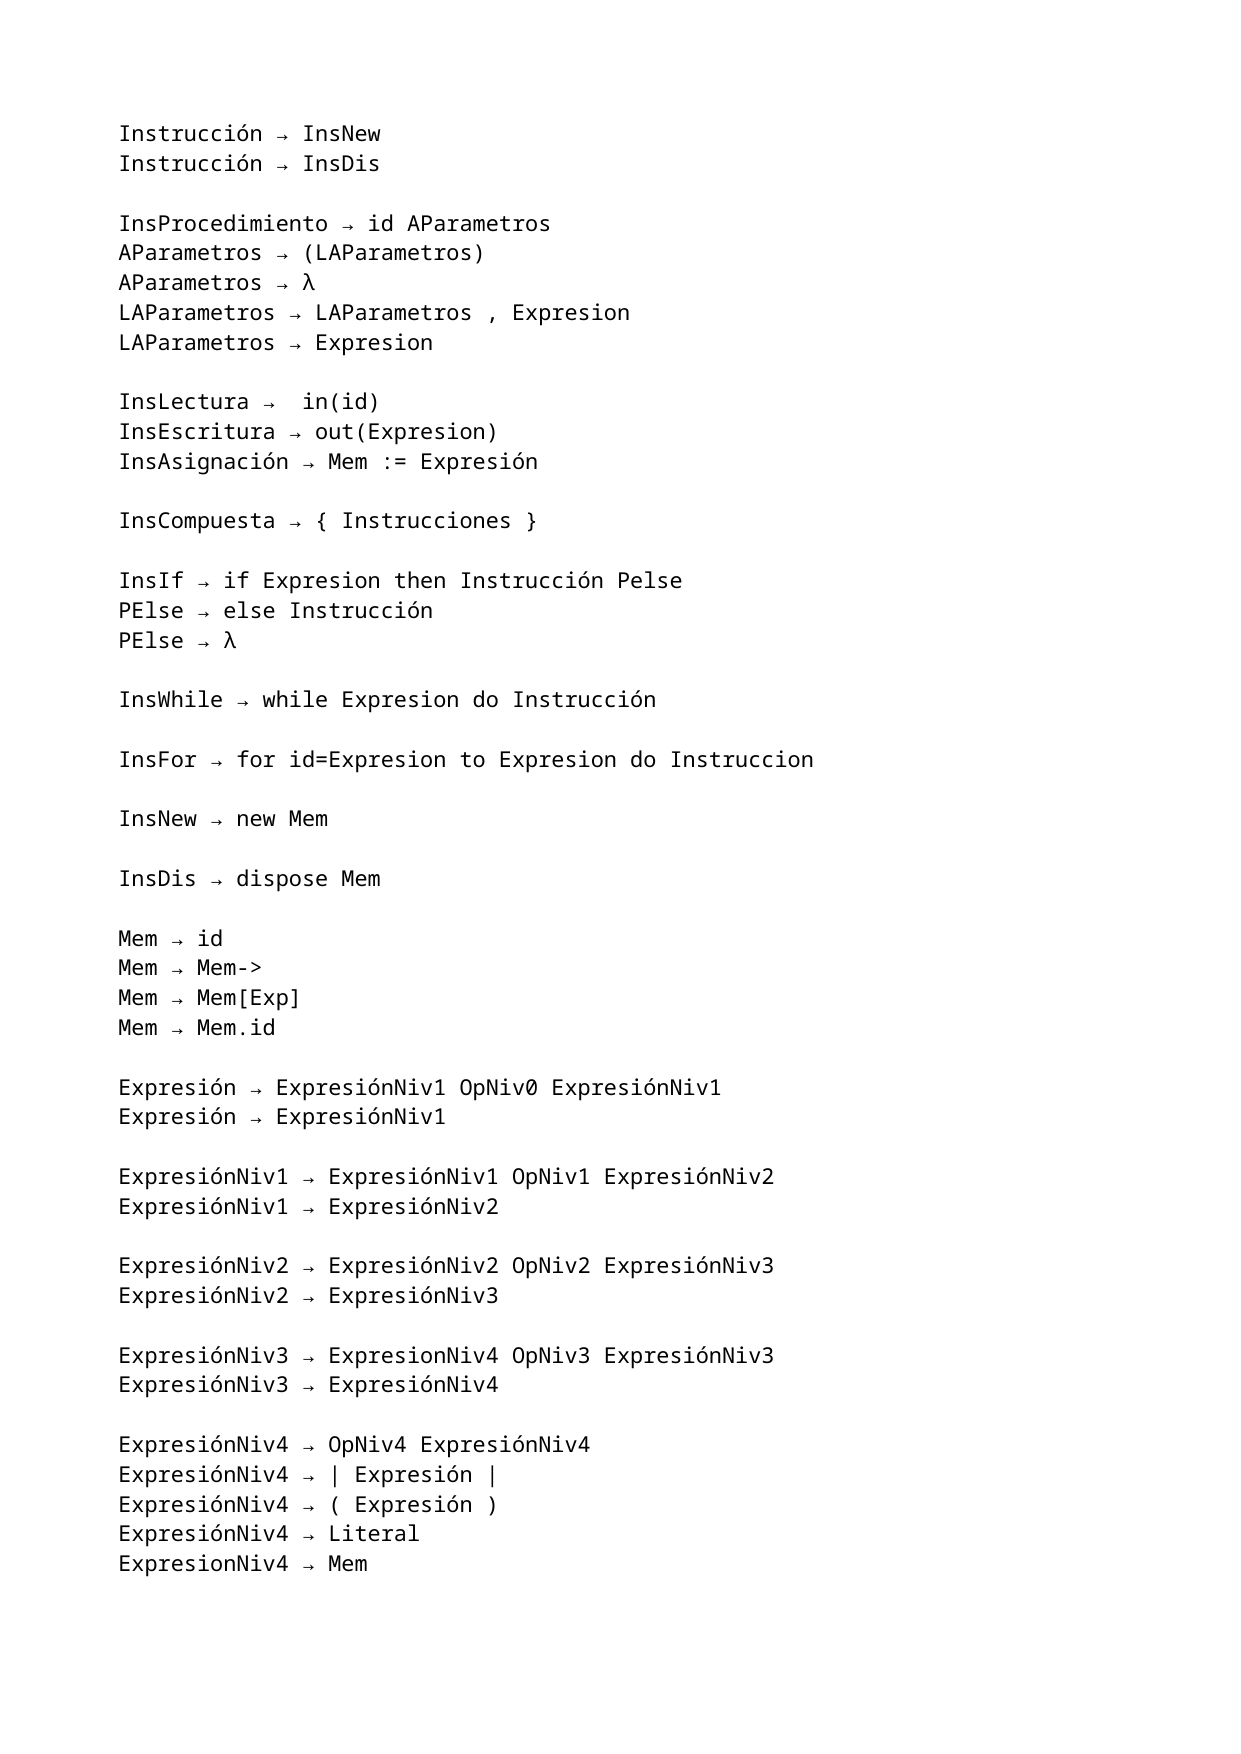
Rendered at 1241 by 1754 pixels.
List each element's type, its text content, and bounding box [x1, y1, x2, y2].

text InsNew → new Mem [118, 803, 1122, 833]
text AParametros → λ [118, 267, 1122, 297]
text ExpresionNiv4 → Mem [118, 1548, 1122, 1578]
text Instrucción → InsDis [118, 148, 1122, 178]
text Mem → Mem[Exp] [118, 982, 1122, 1012]
text ExpresiónNiv1 → ExpresiónNiv2 [118, 1191, 1122, 1220]
text ExpresiónNiv4 → OpNiv4 ExpresiónNiv4 [118, 1429, 1122, 1459]
text ExpresiónNiv2 → ExpresiónNiv2 OpNiv2 ExpresiónNiv3 [118, 1250, 1122, 1280]
text InsLectura → in(id) [118, 386, 1122, 416]
text InsIf → if Expresion then Instrucción Pelse [118, 565, 1122, 595]
text Expresión → ExpresiónNiv1 [118, 1101, 1122, 1131]
text ExpresiónNiv2 → ExpresiónNiv3 [118, 1280, 1122, 1310]
text LAParametros → LAParametros , Expresion [118, 297, 1122, 327]
text InsCompuesta → { Instrucciones } [118, 505, 1122, 535]
text Mem → id [118, 922, 1122, 952]
text AParametros → (LAParametros) [118, 237, 1122, 267]
text PElse → λ [118, 624, 1122, 654]
text Mem → Mem.id [118, 1012, 1122, 1042]
text ExpresiónNiv4 → ( Expresión ) [118, 1488, 1122, 1518]
text ExpresiónNiv3 → ExpresiónNiv4 [118, 1369, 1122, 1399]
text ExpresiónNiv1 → ExpresiónNiv1 OpNiv1 ExpresiónNiv2 [118, 1161, 1122, 1191]
text InsFor → for id=Expresion to Expresion do Instruccion [118, 744, 1122, 773]
text Instrucción → InsNew [118, 118, 1122, 148]
text Mem → Mem-> [118, 952, 1122, 982]
text InsEscritura → out(Expresion) [118, 416, 1122, 446]
text InsWhile → while Expresion do Instrucción [118, 684, 1122, 714]
text ExpresiónNiv4 → Literal [118, 1518, 1122, 1548]
text Expresión → ExpresiónNiv1 OpNiv0 ExpresiónNiv1 [118, 1071, 1122, 1101]
text InsAsignación → Mem := Expresión [118, 446, 1122, 476]
text PElse → else Instrucción [118, 595, 1122, 624]
text ExpresiónNiv4 → | Expresión | [118, 1459, 1122, 1488]
text ExpresiónNiv3 → ExpresionNiv4 OpNiv3 ExpresiónNiv3 [118, 1339, 1122, 1369]
text InsProcedimiento → id AParametros [118, 207, 1122, 237]
text LAParametros → Expresion [118, 327, 1122, 356]
text InsDis → dispose Mem [118, 863, 1122, 893]
